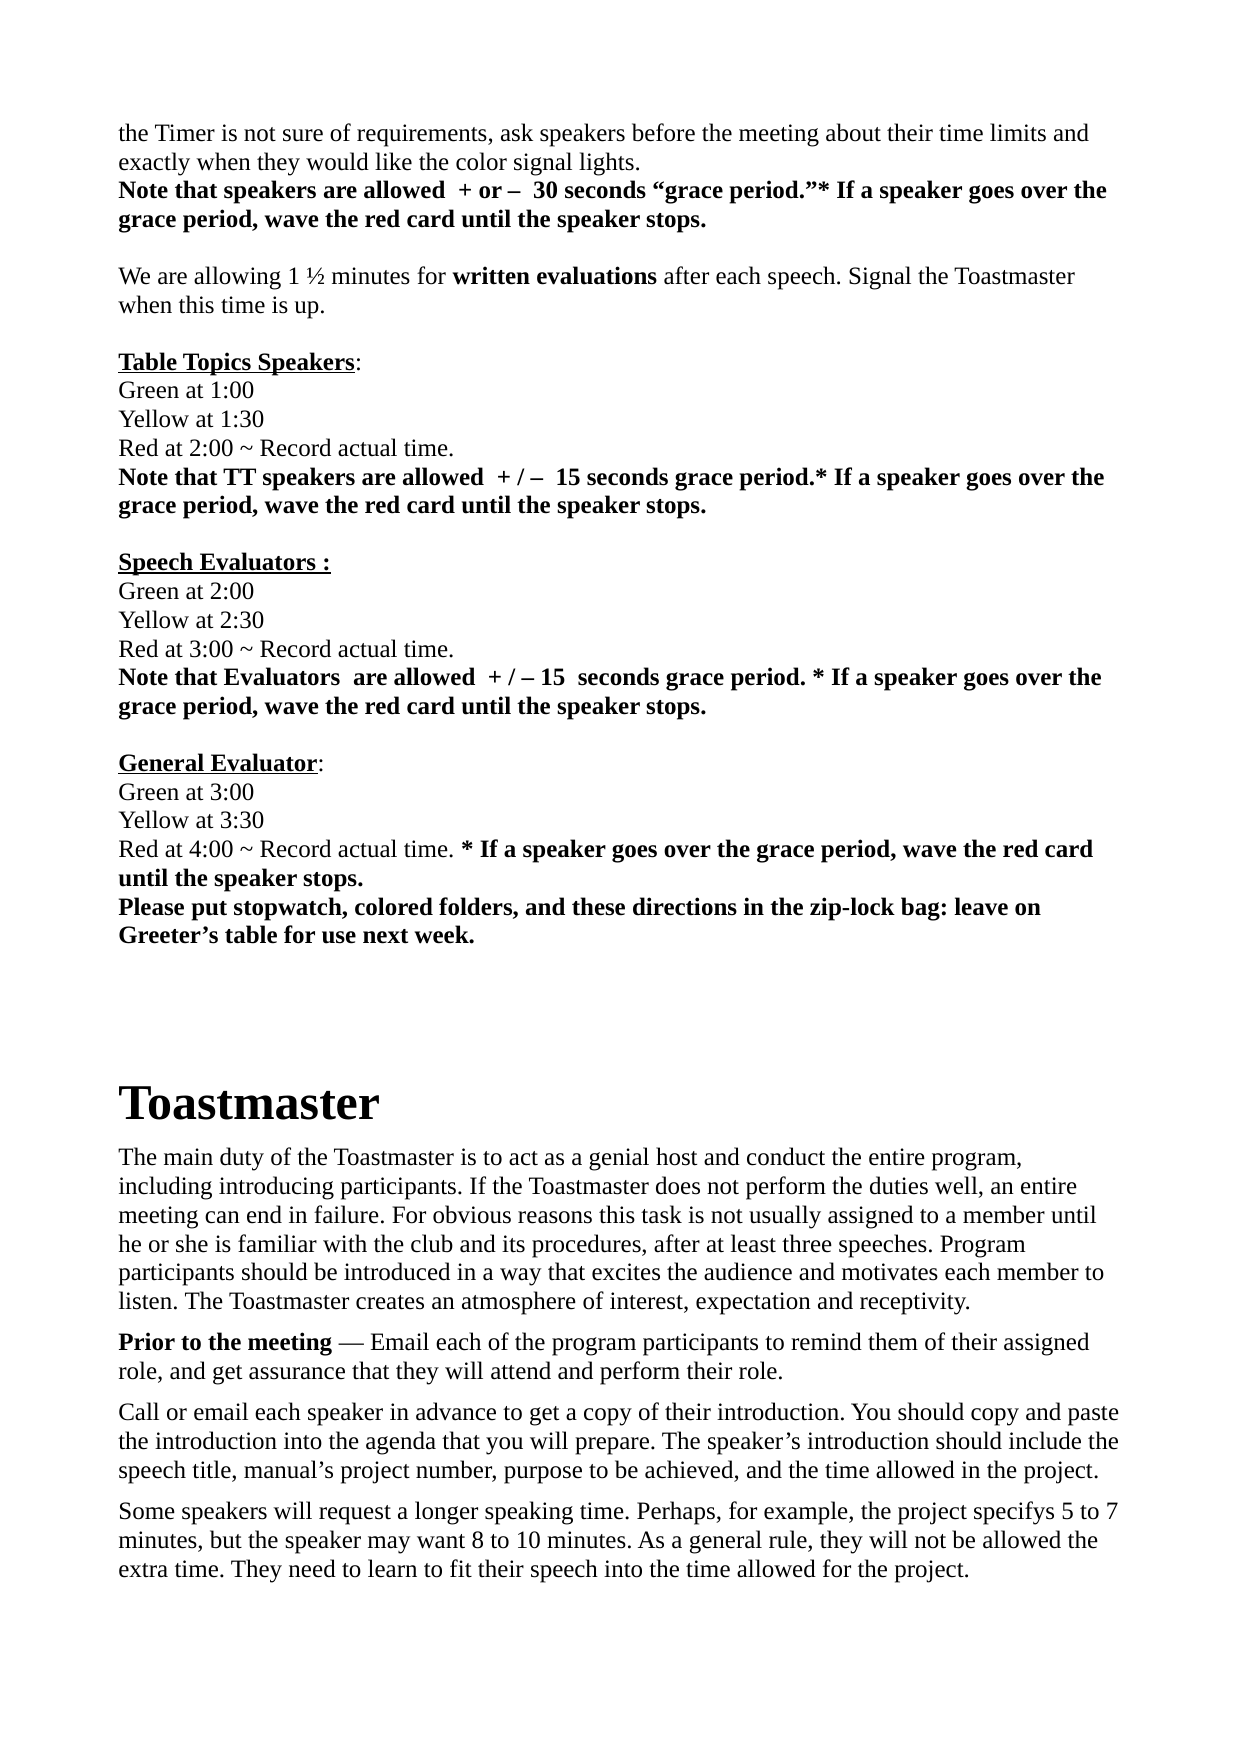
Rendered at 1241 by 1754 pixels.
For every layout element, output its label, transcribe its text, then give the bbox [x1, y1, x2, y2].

text The main duty of the Toastmaster is to act as a genial host and conduct the entire program, including introducing participants. If the Toastmaster does not perform the duties well, an entire meeting can end in failure. For obvious reasons this task is not usually assigned to a member until he or she is familiar with the club and its procedures, after at least three speeches. Program participants should be introduced in a way that excites the audience and motivates each member to listen. The Toastmaster creates an atmosphere of interest, expectation and receptivity. [118, 1142, 1122, 1315]
text We are allowing 1 ½ minutes for written evaluations after each speech. Signal the Toastmaster when this time is up. [118, 261, 1122, 319]
text Speech Evaluators : Green at 2:00 Yellow at 2:30 Red at 3:00 ~ Record actual time. Note that Evaluators are allowed + / – 15 seconds grace period. * If a speaker goes over the grace period, wave the red card until the speaker stops. [118, 547, 1122, 720]
text Table Topics Speakers: Green at 1:00 Yellow at 1:30 Red at 2:00 ~ Record actual time. Note that TT speakers are allowed + / – 15 seconds grace period.* If a speaker goes over the grace period, wave the red card until the speaker stops. [118, 347, 1122, 519]
text Call or email each speaker in advance to get a copy of their introduction. You should copy and paste the introduction into the agenda that you will prepare. The speaker’s introduction should include the speech title, manual’s project number, purpose to be achieved, and the time allowed in the project. [118, 1397, 1122, 1484]
subtitle Toastmaster [118, 1072, 1122, 1130]
text Prior to the meeting — Email each of the program participants to remind them of their assigned role, and get assurance that they will attend and perform their role. [118, 1327, 1122, 1385]
text Some speakers will request a longer speaking time. Perhaps, for example, the project specifys 5 to 7 minutes, but the speaker may want 8 to 10 minutes. As a general rule, they will not be allowed the extra time. They need to learn to fit their speech into the time allowed for the project. [118, 1496, 1122, 1582]
text General Evaluator: Green at 3:00 Yellow at 3:30 Red at 4:00 ~ Record actual time. * If a speaker goes over the grace period, wave the red card until the speaker stops. Please put stopwatch, colored folders, and these directions in the zip-lock bag: leave on Greeter’s table for use next week. [118, 748, 1122, 949]
text the Timer is not sure of requirements, ask speakers before the meeting about their time limits and exactly when they would like the color signal lights. Note that speakers are allowed + or – 30 seconds “grace period.”* If a speaker goes over the grace period, wave the red card until the speaker stops. [118, 118, 1122, 233]
